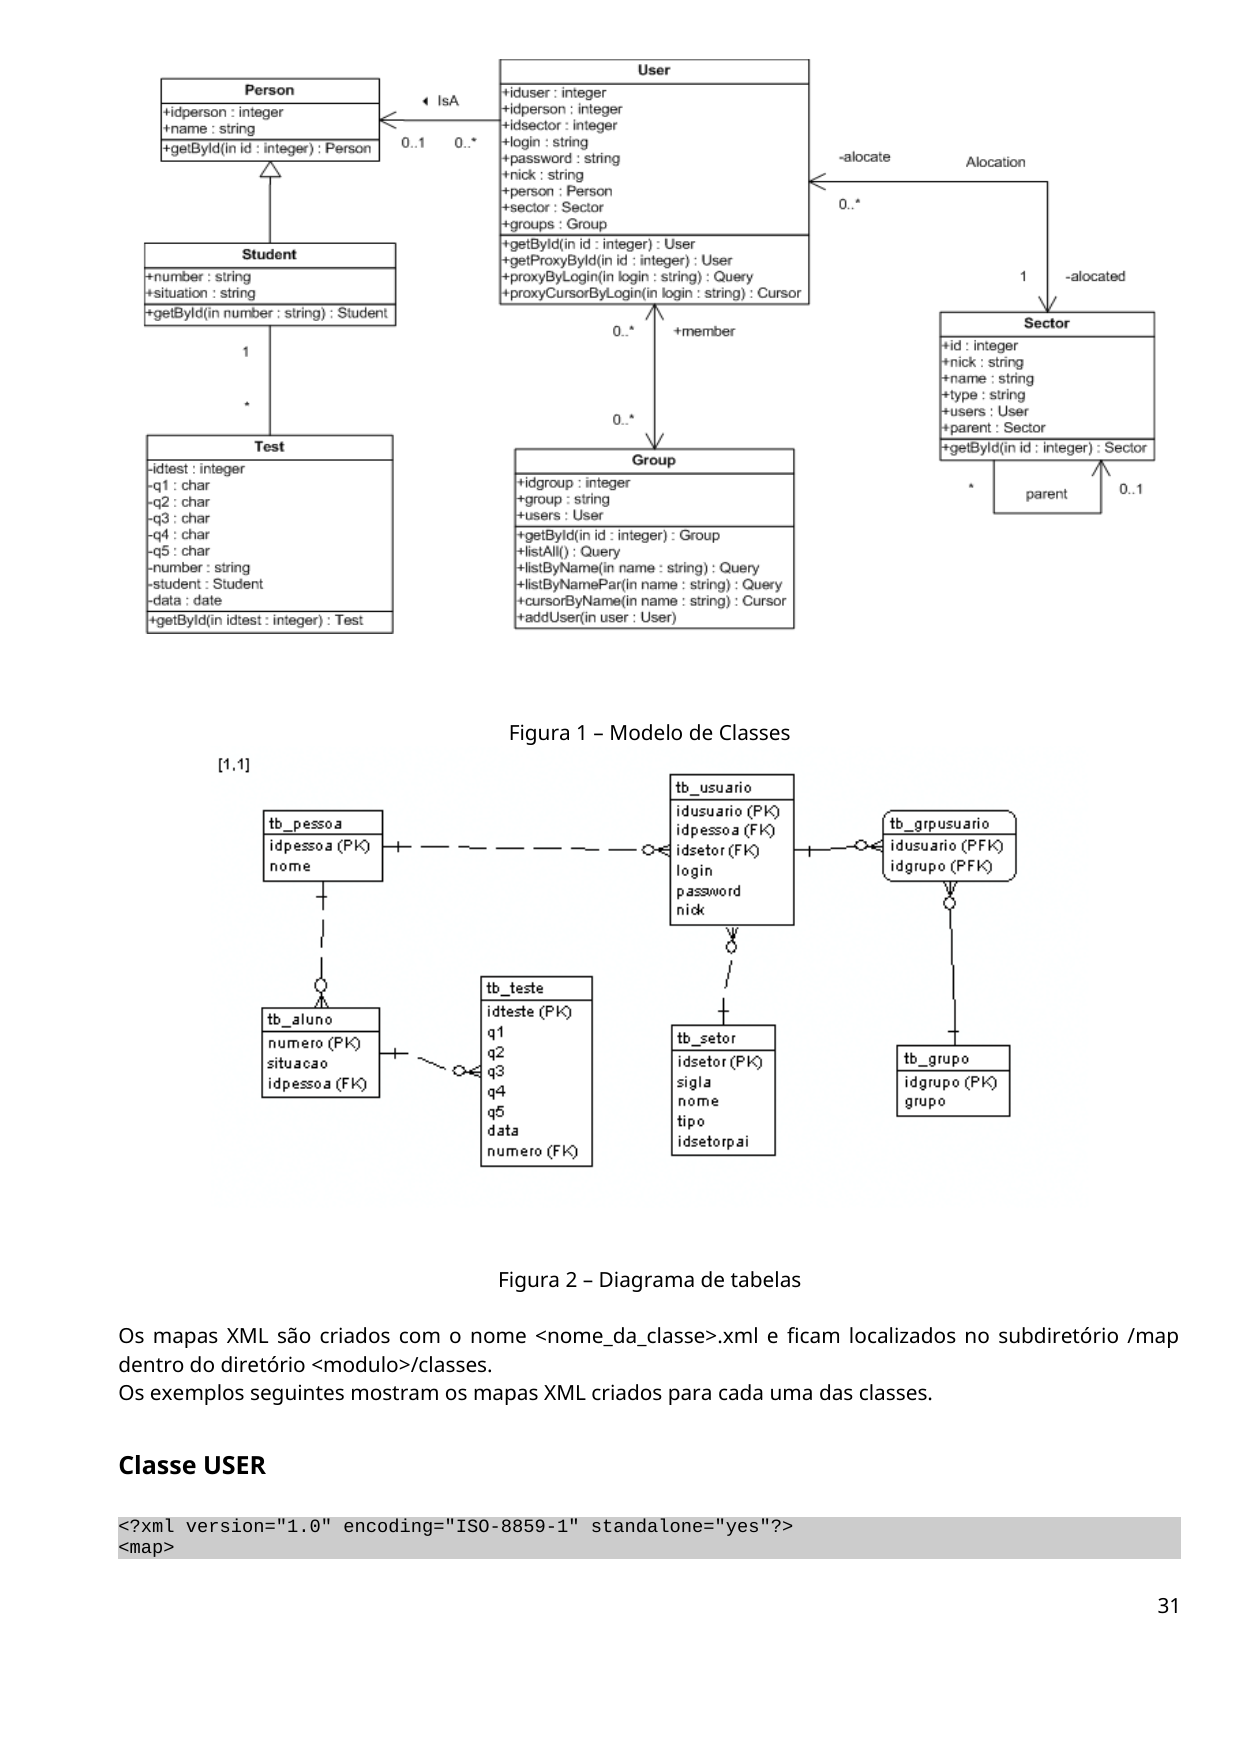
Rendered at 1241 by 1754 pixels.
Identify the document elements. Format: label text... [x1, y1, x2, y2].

text Figura 1 – Modelo de Classes [118, 718, 1181, 747]
picture [210, 746, 1089, 1208]
text <map> [118, 1538, 1181, 1559]
picture [143, 59, 1156, 634]
text Figura 2 – Diagrama de tabelas [118, 1265, 1181, 1293]
text <?xml version="1.0" encoding="ISO-8859-1" standalone="yes"?> [118, 1517, 1181, 1538]
subtitle Classe USER [118, 1448, 1181, 1482]
text Os mapas XML são criados com o nome <nome_da_classe>.xml e ficam localizados no subdiretório /map dentro do diretório <modulo>/classes. [118, 1322, 1181, 1378]
text Os exemplos seguintes mostram os mapas XML criados para cada uma das classes. [118, 1378, 1181, 1407]
